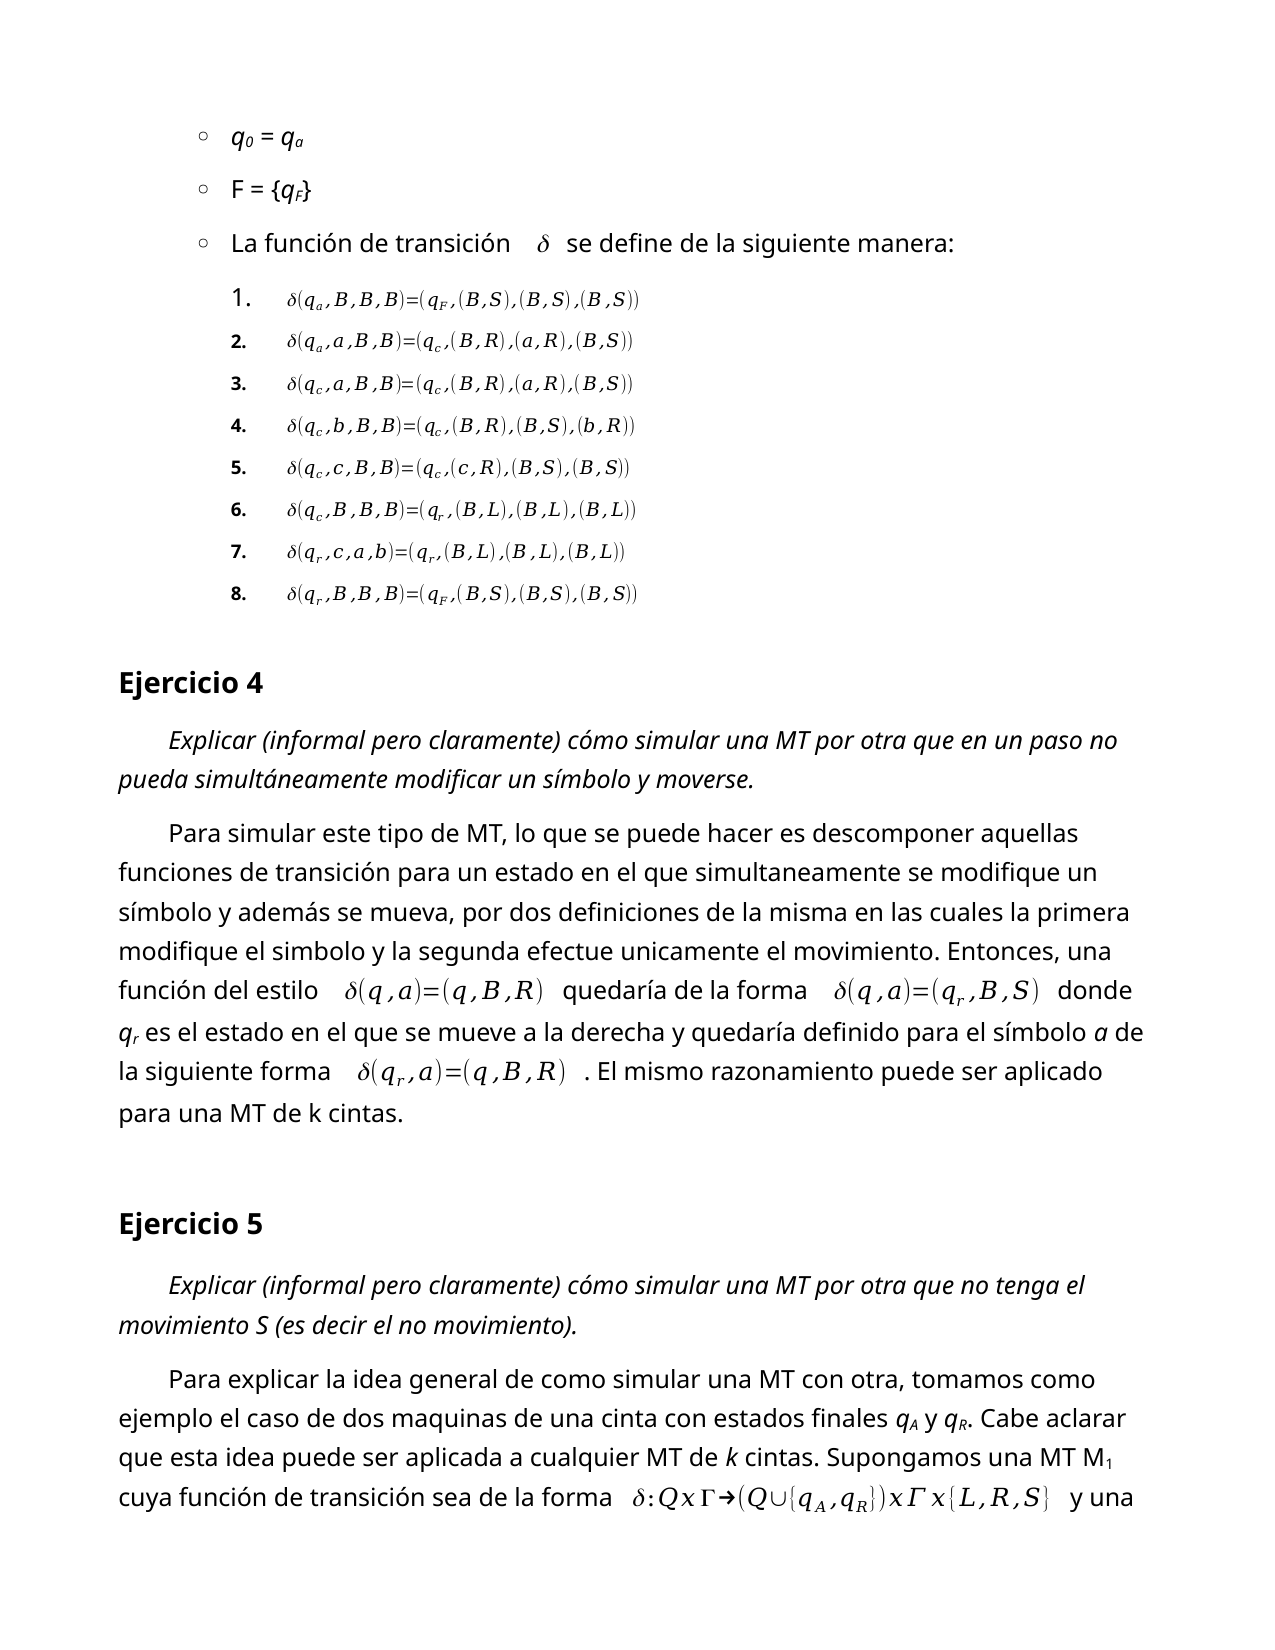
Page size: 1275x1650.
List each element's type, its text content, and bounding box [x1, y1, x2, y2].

text Para explicar la idea general de como simular una MT con otra, tomamos como ejemplo el caso de dos maquinas de una cinta con estados finales qA y qR. Cabe aclarar que esta idea puede ser aplicada a cualquier MT de k cintas. Supongamos una MT M1 cuya función de transición sea de la formay una MT M2 cuya función de transición es de la forma . Luego, una función de transición definida en M1 puede definirse para M2 de la siguiente forma: [118, 1362, 1157, 1516]
text Para simular este tipo de MT, lo que se puede hacer es descomponer aquellas funciones de transición para un estado en el que simultaneamente se modifique un símbolo y además se mueva, por dos definiciones de la misma en las cuales la primera modifique el simbolo y la segunda efectue unicamente el movimiento. Entonces, una función del estilo quedaría de la forma donde qr es el estado en el que se mueve a la derecha y quedaría definido para el símbolo a de la siguiente forma . El mismo razonamiento puede ser aplicado para una MT de k cintas. [118, 816, 1157, 1129]
subtitle Ejercicio 4 [118, 663, 1157, 702]
text Explicar (informal pero claramente) cómo simular una MT por otra que en un paso no pueda simultáneamente modificar un símbolo y moverse. [118, 723, 1157, 796]
text Explicar (informal pero claramente) cómo simular una MT por otra que no tenga el movimiento S (es decir el no movimiento). [118, 1263, 1157, 1342]
list F = {qF} [193, 172, 1157, 206]
list q0 = qa [193, 118, 1157, 152]
subtitle Ejercicio 5 [118, 1203, 1157, 1243]
list La función de transición se define de la siguiente manera: [193, 226, 1157, 260]
